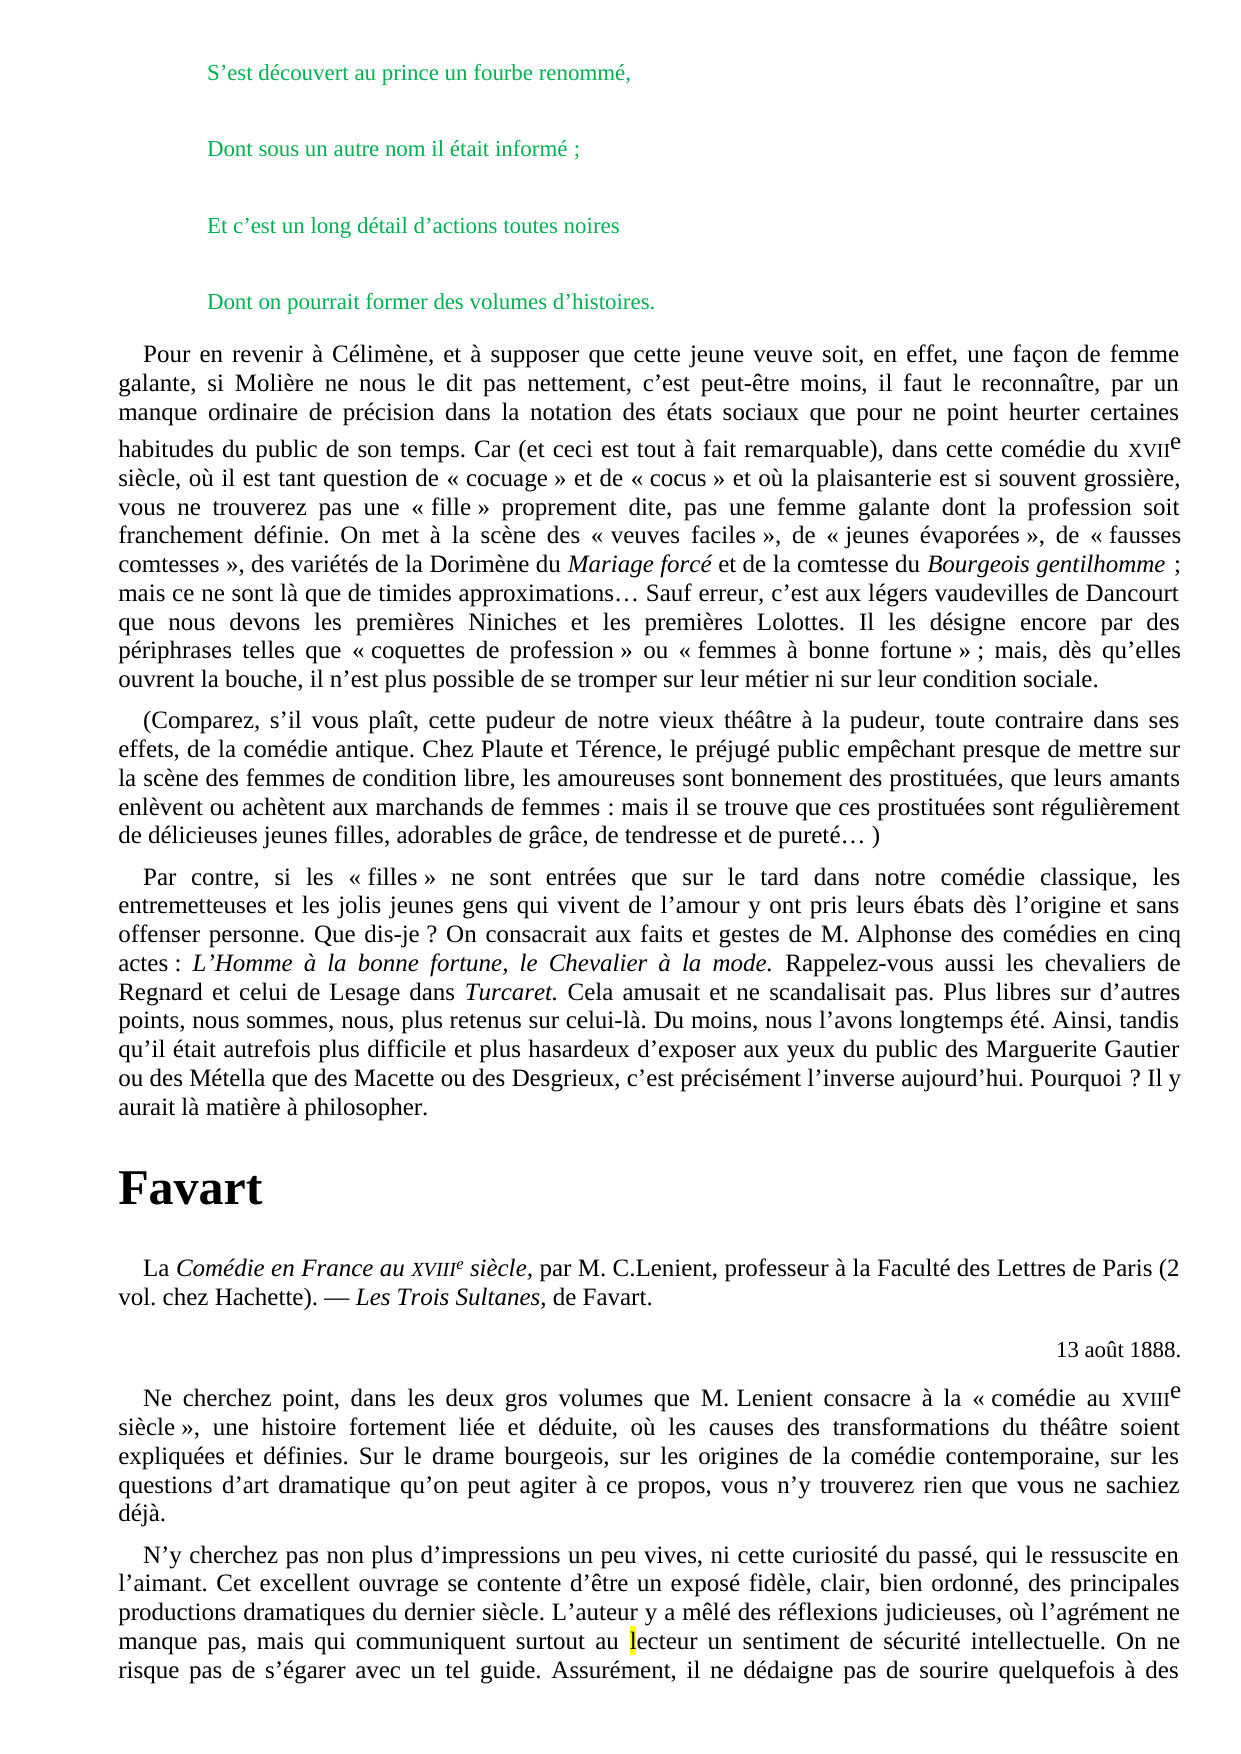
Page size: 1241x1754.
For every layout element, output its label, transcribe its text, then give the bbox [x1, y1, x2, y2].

text Par contre, si les « filles » ne sont entrées que sur le tard dans notre comédie classique, les entremetteuses et les jolis jeunes gens qui vivent de l’amour y ont pris leurs ébats dès l’origine et sans offenser personne. Que dis-je ? On consacrait aux faits et gestes de M. Alphonse des comédies en cinq actes : L’Homme à la bonne fortune, le Chevalier à la mode. Rappelez-vous aussi les chevaliers de Regnard et celui de Lesage dans Turcaret. Cela amusait et ne scandalisait pas. Plus libres sur d’autres points, nous sommes, nous, plus retenus sur celui-là. Du moins, nous l’avons longtemps été. Ainsi, tandis qu’il était autrefois plus difficile et plus hasardeux d’exposer aux yeux du public des Marguerite Gautier ou des Métella que des Macette ou des Desgrieux, c’est précisément l’inverse aujourd’hui. Pourquoi ? Il y aurait là matière à philosopher. [118, 862, 1181, 1121]
text (Comparez, s’il vous plaît, cette pudeur de notre vieux théâtre à la pudeur, toute contraire dans ses effets, de la comédie antique. Chez Plaute et Térence, le préjugé public empêchant presque de mettre sur la scène des femmes de condition libre, les amoureuses sont bonnement des prostituées, que leurs amants enlèvent ou achètent aux marchands de femmes : mais il se trouve que ces prostituées sont régulièrement de délicieuses jeunes filles, adorables de grâce, de tendresse et de pureté… ) [118, 706, 1181, 849]
text Dont sous un autre nom il était informé ; [207, 135, 1181, 162]
text Dont on pourrait former des volumes d’histoires. [207, 288, 1181, 314]
text Pour en revenir à Célimène, et à supposer que cette jeune veuve soit, en effet, une façon de femme galante, si Molière ne nous le dit pas nettement, c’est peut-être moins, il faut le reconnaître, par un manque ordinaire de précision dans la notation des états sociaux que pour ne point heurter certaines habitudes du public de son temps. Car (et ceci est tout à fait remarquable), dans cette comédie du xviie siècle, où il est tant question de « cocuage » et de « cocus » et où la plaisanterie est si souvent grossière, vous ne trouverez pas une « fille » proprement dite, pas une femme galante dont la profession soit franchement définie. On met à la scène des « veuves faciles », de « jeunes évaporées », de « fausses comtesses », des variétés de la Dorimène du Mariage forcé et de la comtesse du Bourgeois gentilhomme ; mais ce ne sont là que de timides approximations… Sauf erreur, c’est aux légers vaudevilles de Dancourt que nous devons les premières Niniches et les premières Lolottes. Il les désigne encore par des périphrases telles que « coquettes de profession » ou « femmes à bonne fortune » ; mais, dès qu’elles ouvrent la bouche, il n’est plus possible de se tromper sur leur métier ni sur leur condition sociale. [118, 339, 1181, 693]
text N’y cherchez pas non plus d’impressions un peu vives, ni cette curiosité du passé, qui le ressuscite en l’aimant. Cet excellent ouvrage se contente d’être un exposé fidèle, clair, bien ordonné, des principales productions dramatiques du dernier siècle. L’auteur y a mêlé des réflexions judicieuses, où l’agrément ne manque pas, mais qui communiquent surtout au lecteur un sentiment de sécurité intellectuelle. On ne risque pas de s’égarer avec un tel guide. Assurément, il ne dédaigne pas de sourire quelquefois à des [118, 1540, 1181, 1683]
text S’est découvert au prince un fourbe renommé, [207, 59, 1181, 85]
text La Comédie en France au xviiie siècle, par M. C.Lenient, professeur à la Faculté des Lettres de Paris (2 vol. chez Hachette). — Les Trois Sultanes, de Favart. [118, 1245, 1181, 1311]
text Et c’est un long détail d’actions toutes noires [207, 212, 1181, 238]
subtitle Favart [118, 1158, 1181, 1216]
text 13 août 1888. [118, 1336, 1181, 1362]
text Ne cherchez point, dans les deux gros volumes que M. Lenient consacre à la « comédie au xviiie siècle », une histoire fortement liée et déduite, où les causes des transformations du théâtre soient expliquées et définies. Sur le drame bourgeois, sur les origines de la comédie contemporaine, sur les questions d’art dramatique qu’on peut agiter à ce propos, vous n’y trouverez rien que vous ne sachiez déjà. [118, 1375, 1181, 1527]
